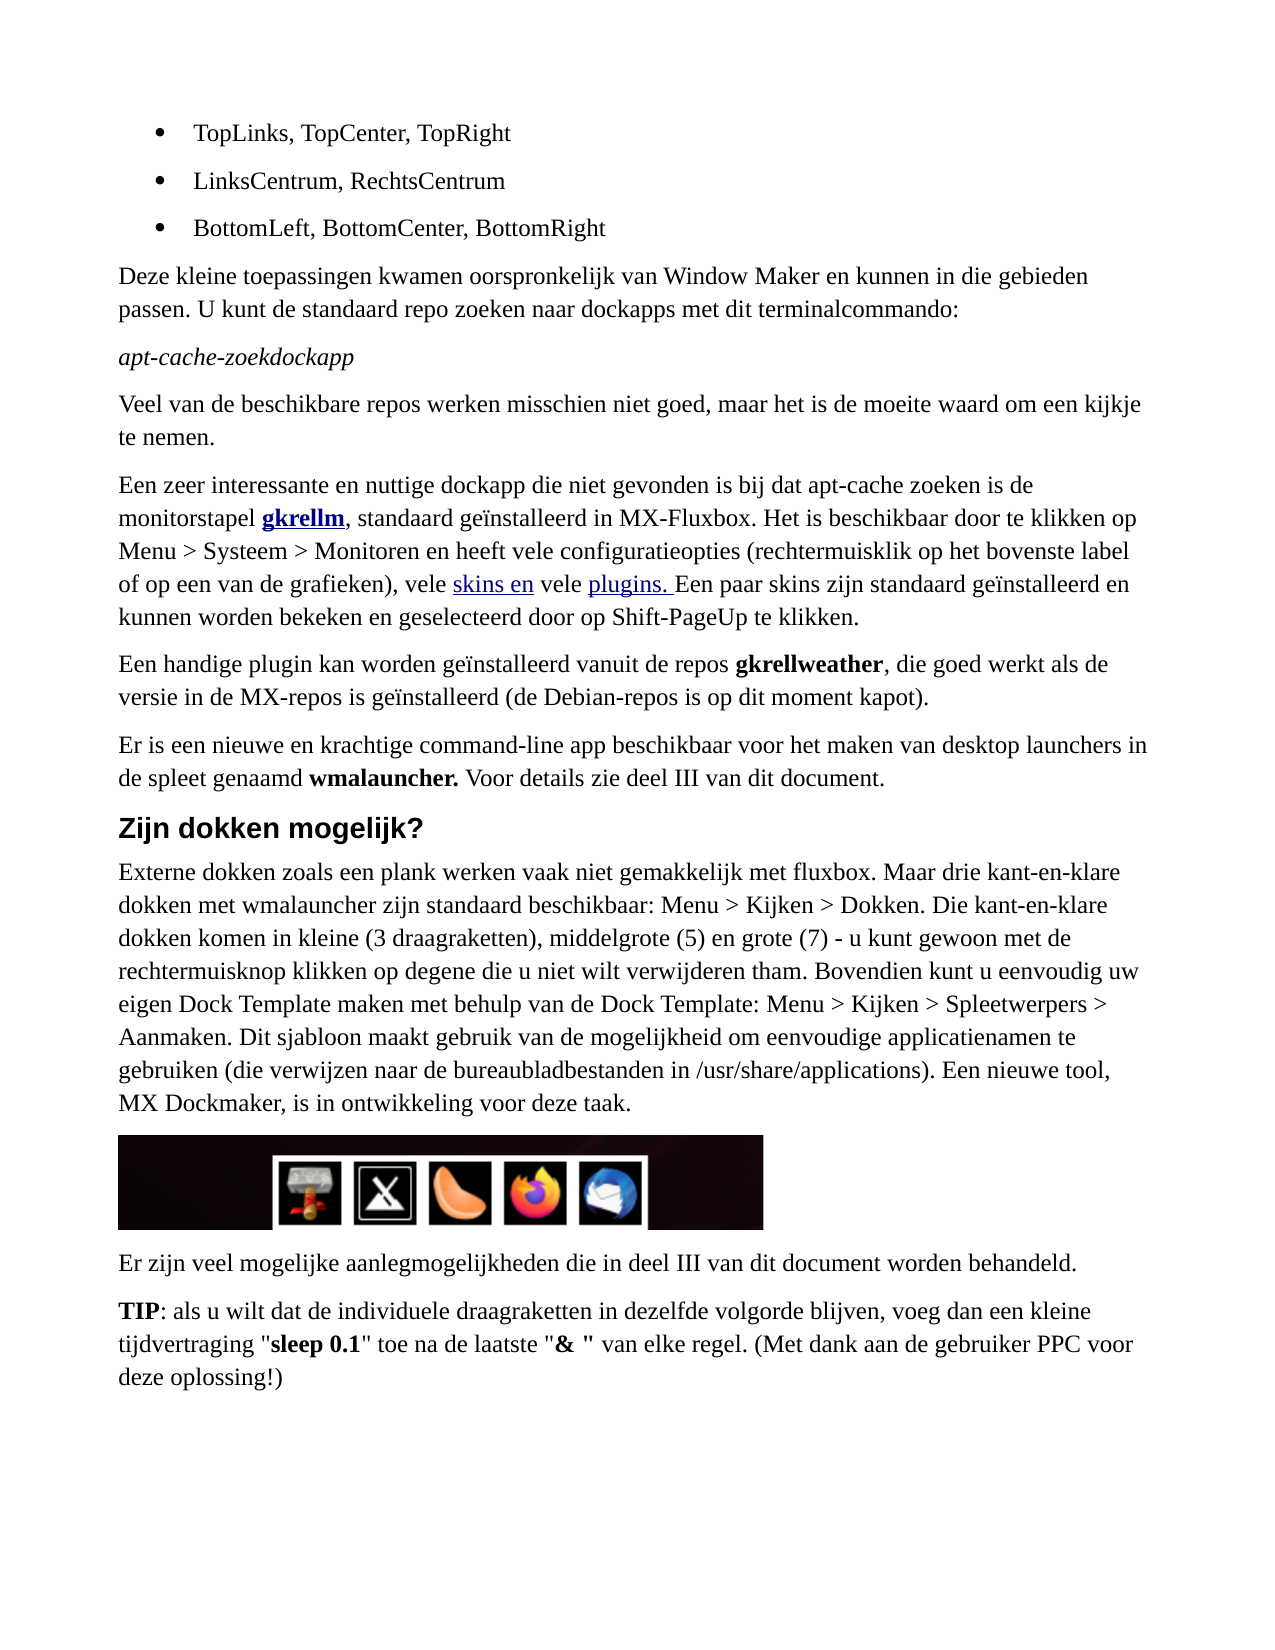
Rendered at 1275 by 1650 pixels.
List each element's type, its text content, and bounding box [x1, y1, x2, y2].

picture [118, 1135, 764, 1230]
text TIP: als u wilt dat de individuele draagraketten in dezelfde volgorde blijven, voeg dan een kleine tijdvertraging "sleep 0.1" toe na de laatste "& " van elke regel. (Met dank aan de gebruiker PPC voor deze oplossing!) [118, 1296, 1157, 1391]
text Een handige plugin kan worden geïnstalleerd vanuit de repos gkrellweather, die goed werkt als de versie in de MX-repos is geïnstalleerd (de Debian-repos is op dit moment kapot). [118, 649, 1157, 711]
text Externe dokken zoals een plank werken vaak niet gemakkelijk met fluxbox. Maar drie kant-en-klare dokken met wmalauncher zijn standaard beschikbaar: Menu > Kijken > Dokken. Die kant-en-klare dokken komen in kleine (3 draagraketten), middelgrote (5) en grote (7) - u kunt gewoon met de rechtermuisknop klikken op degene die u niet wilt verwijderen tham. Bovendien kunt u eenvoudig uw eigen Dock Template maken met behulp van de Dock Template: Menu > Kijken > Spleetwerpers > Aanmaken. Dit sjabloon maakt gebruik van de mogelijkheid om eenvoudige applicatienamen te gebruiken (die verwijzen naar de bureaubladbestanden in /usr/share/applications). Een nieuwe tool, MX Dockmaker, is in ontwikkeling voor deze taak. [118, 857, 1157, 1117]
text Deze kleine toepassingen kwamen oorspronkelijk van Window Maker en kunnen in die gebieden passen. U kunt de standaard repo zoeken naar dockapps met dit terminalcommando: [118, 261, 1157, 323]
text Veel van de beschikbare repos werken misschien niet goed, maar het is de moeite waard om een kijkje te nemen. [118, 389, 1157, 451]
list BottomLeft, BottomCenter, BottomRight [156, 213, 1157, 242]
text Er zijn veel mogelijke aanlegmogelijkheden die in deel III van dit document worden behandeld. [118, 1248, 1157, 1277]
list LinksCentrum, RechtsCentrum [156, 166, 1157, 194]
list TopLinks, TopCenter, TopRight [156, 118, 1157, 147]
text Er is een nieuwe en krachtige command-line app beschikbaar voor het maken van desktop launchers in de spleet genaamd wmalauncher. Voor details zie deel III van dit document. [118, 730, 1157, 792]
subtitle Zijn dokken mogelijk? [118, 811, 1157, 844]
text apt-cache-zoekdockapp [118, 342, 1157, 370]
text Een zeer interessante en nuttige dockapp die niet gevonden is bij dat apt-cache zoeken is de monitorstapel gkrellm, standaard geïnstalleerd in MX-Fluxbox. Het is beschikbaar door te klikken op Menu > Systeem > Monitoren en heeft vele configuratieopties (rechtermuisklik op het bovenste label of op een van de grafieken), vele skins en vele plugins. Een paar skins zijn standaard geïnstalleerd en kunnen worden bekeken en geselecteerd door op Shift-PageUp te klikken. [118, 470, 1157, 631]
